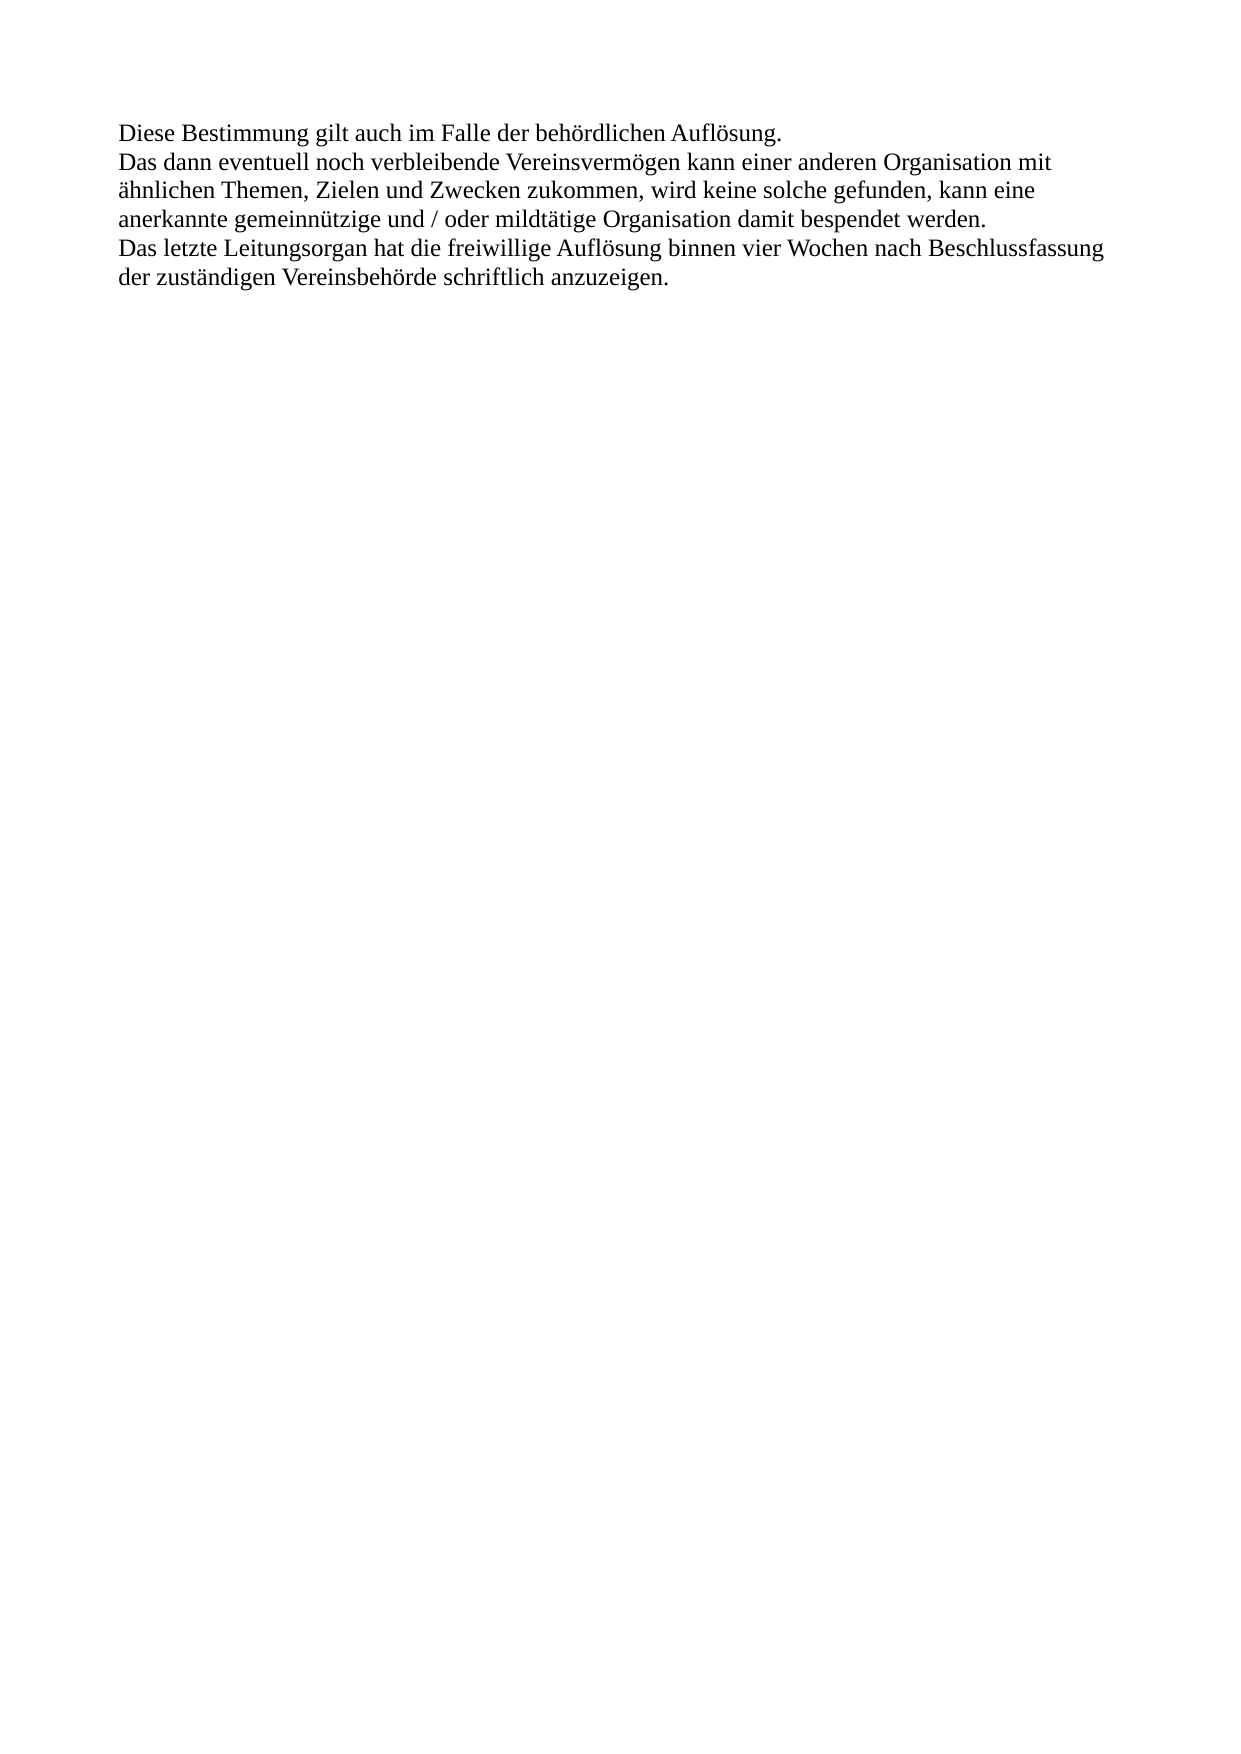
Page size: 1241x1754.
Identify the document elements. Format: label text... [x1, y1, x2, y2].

text Das dann eventuell noch verbleibende Vereinsvermögen kann einer anderen Organisation mit ähnlichen Themen, Zielen und Zwecken zukommen, wird keine solche gefunden, kann eine anerkannte gemeinnützige und / oder mildtätige Organisation damit bespendet werden. [118, 147, 1122, 233]
text Das letzte Leitungsorgan hat die freiwillige Auflösung binnen vier Wochen nach Beschlussfassung der zuständigen Vereinsbehörde schriftlich anzuzeigen. [118, 233, 1122, 291]
text Diese Bestimmung gilt auch im Falle der behördlichen Auflösung. [118, 118, 1122, 147]
